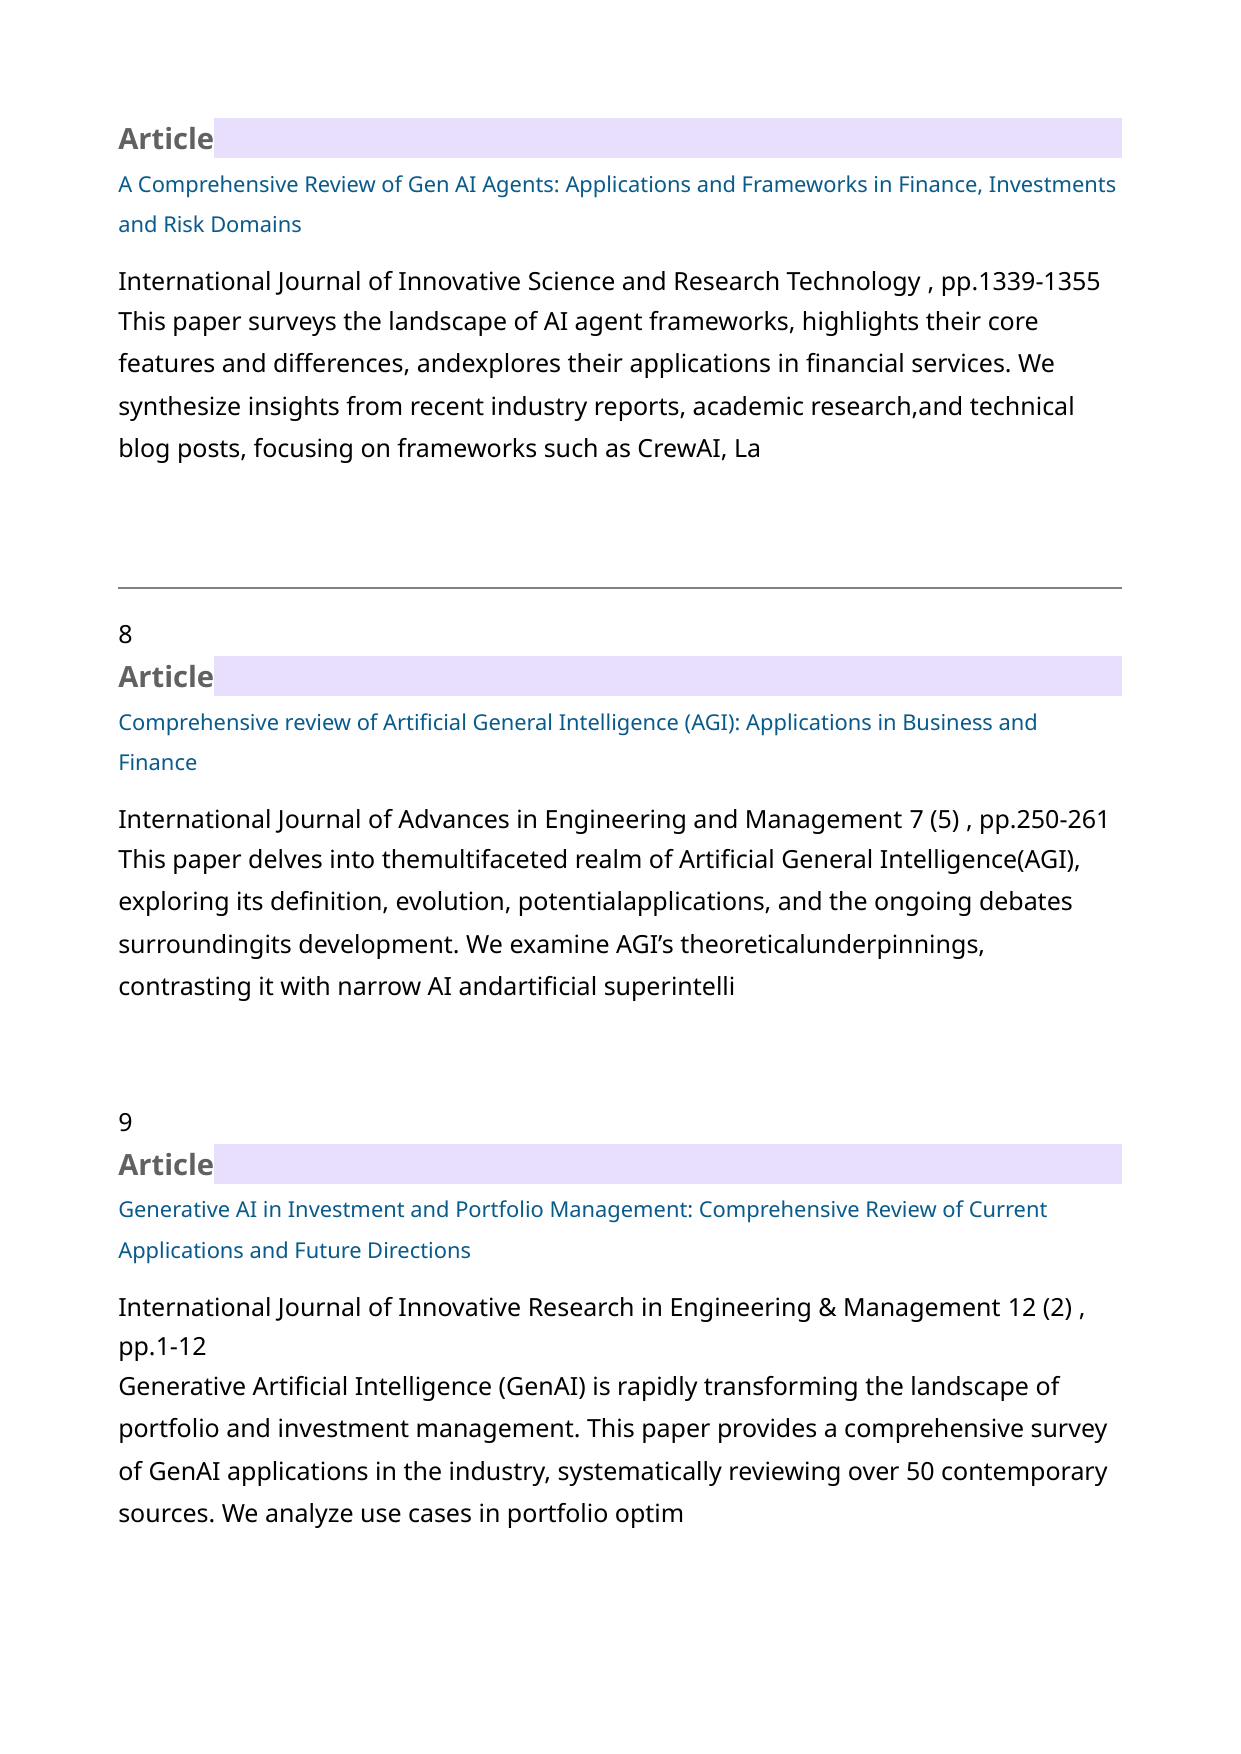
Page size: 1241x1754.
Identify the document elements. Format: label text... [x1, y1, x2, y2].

subtitle Generative AI in Investment and Portfolio Management: Comprehensive Review of Current Applications and Future Directions [118, 1184, 1122, 1265]
subtitle Article [118, 656, 1122, 696]
text Generative Artificial Intelligence (GenAI) is rapidly transforming the landscape of portfolio and investment management. This paper provides a comprehensive survey of GenAI applications in the industry, systematically reviewing over 50 contemporary sources. We analyze use cases in portfolio optim [118, 1368, 1122, 1530]
subtitle A Comprehensive Review of Gen AI Agents: Applications and Frameworks in Finance, Investments and Risk Domains [118, 158, 1122, 239]
subtitle Comprehensive review of Artificial General Intelligence (AGI): Applications in Business and Finance [118, 696, 1122, 777]
text This paper delves into themultifaceted realm of Artificial General Intelligence(AGI), exploring its definition, evolution, potentialapplications, and the ongoing debates surroundingits development. We examine AGI’s theoreticalunderpinnings, contrasting it with narrow AI andartificial superintelli [118, 841, 1122, 1003]
subtitle Article [118, 118, 1122, 158]
text International Journal of Innovative Science and Research Technology , pp.1339-1355 [118, 264, 1122, 298]
text This paper surveys the landscape of AI agent frameworks, highlights their core features and differences, andexplores their applications in financial services. We synthesize insights from recent industry reports, academic research,and technical blog posts, focusing on frameworks such as CrewAI, La [118, 303, 1122, 465]
text 9 [118, 1105, 1122, 1139]
text International Journal of Advances in Engineering and Management 7 (5) , pp.250-261 [118, 802, 1122, 836]
subtitle Article [118, 1144, 1122, 1184]
text International Journal of Innovative Research in Engineering & Management 12 (2) , pp.1-12 [118, 1290, 1122, 1363]
text 8 [118, 617, 1122, 651]
